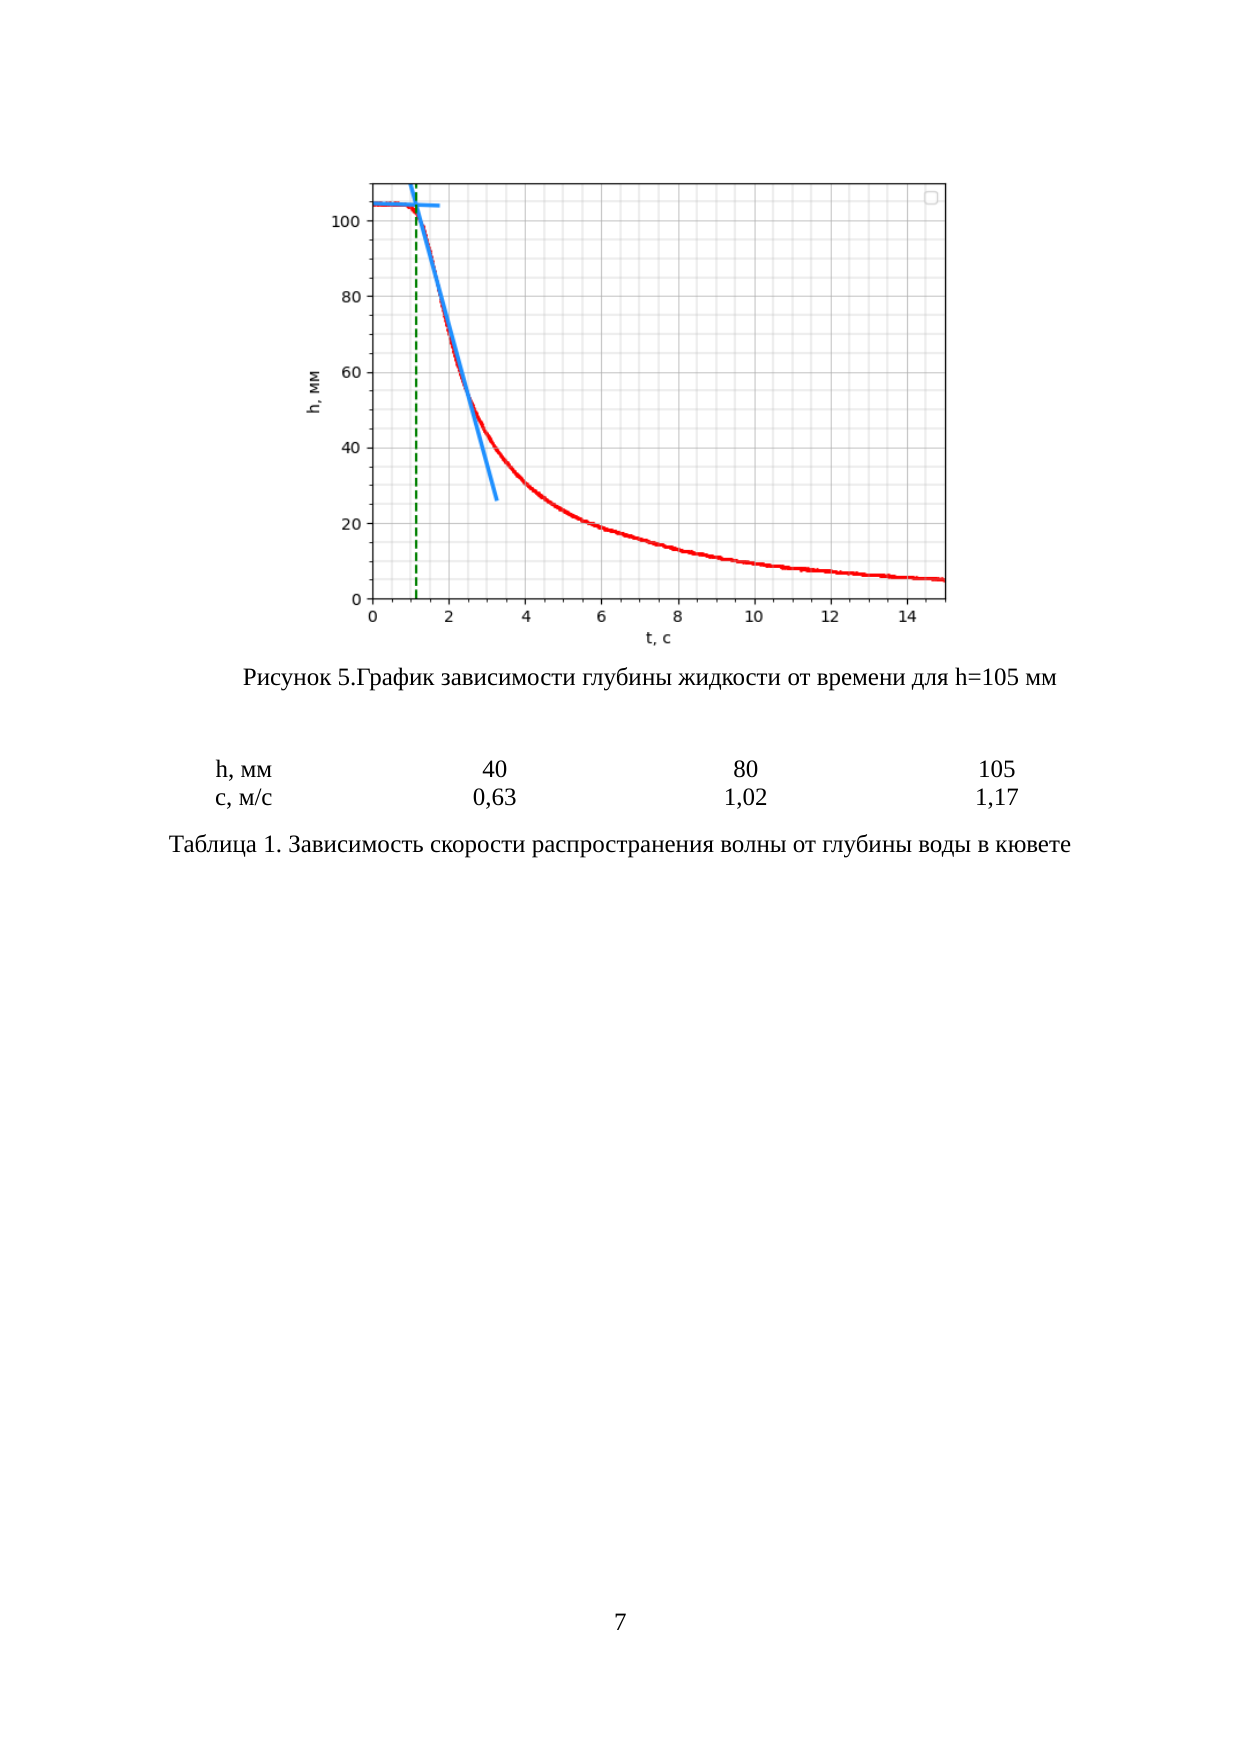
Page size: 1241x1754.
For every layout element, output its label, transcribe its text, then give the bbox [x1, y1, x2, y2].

table_header 40 [369, 754, 620, 782]
table_header h, мм [118, 754, 369, 782]
table_header 80 [620, 754, 871, 782]
table_cell c, м/c [118, 783, 369, 811]
text Рисунок 5.График зависимости глубины жидкости от времени для h=105 мм [177, 118, 1122, 690]
picture [280, 118, 1019, 658]
table_cell 1,17 [871, 783, 1122, 811]
table_header 105 [871, 754, 1122, 782]
text Таблица 1. Зависимость скорости распространения волны от глубины воды в кювете [118, 829, 1122, 858]
table_cell 1,02 [620, 783, 871, 811]
table_cell 0,63 [369, 783, 620, 811]
